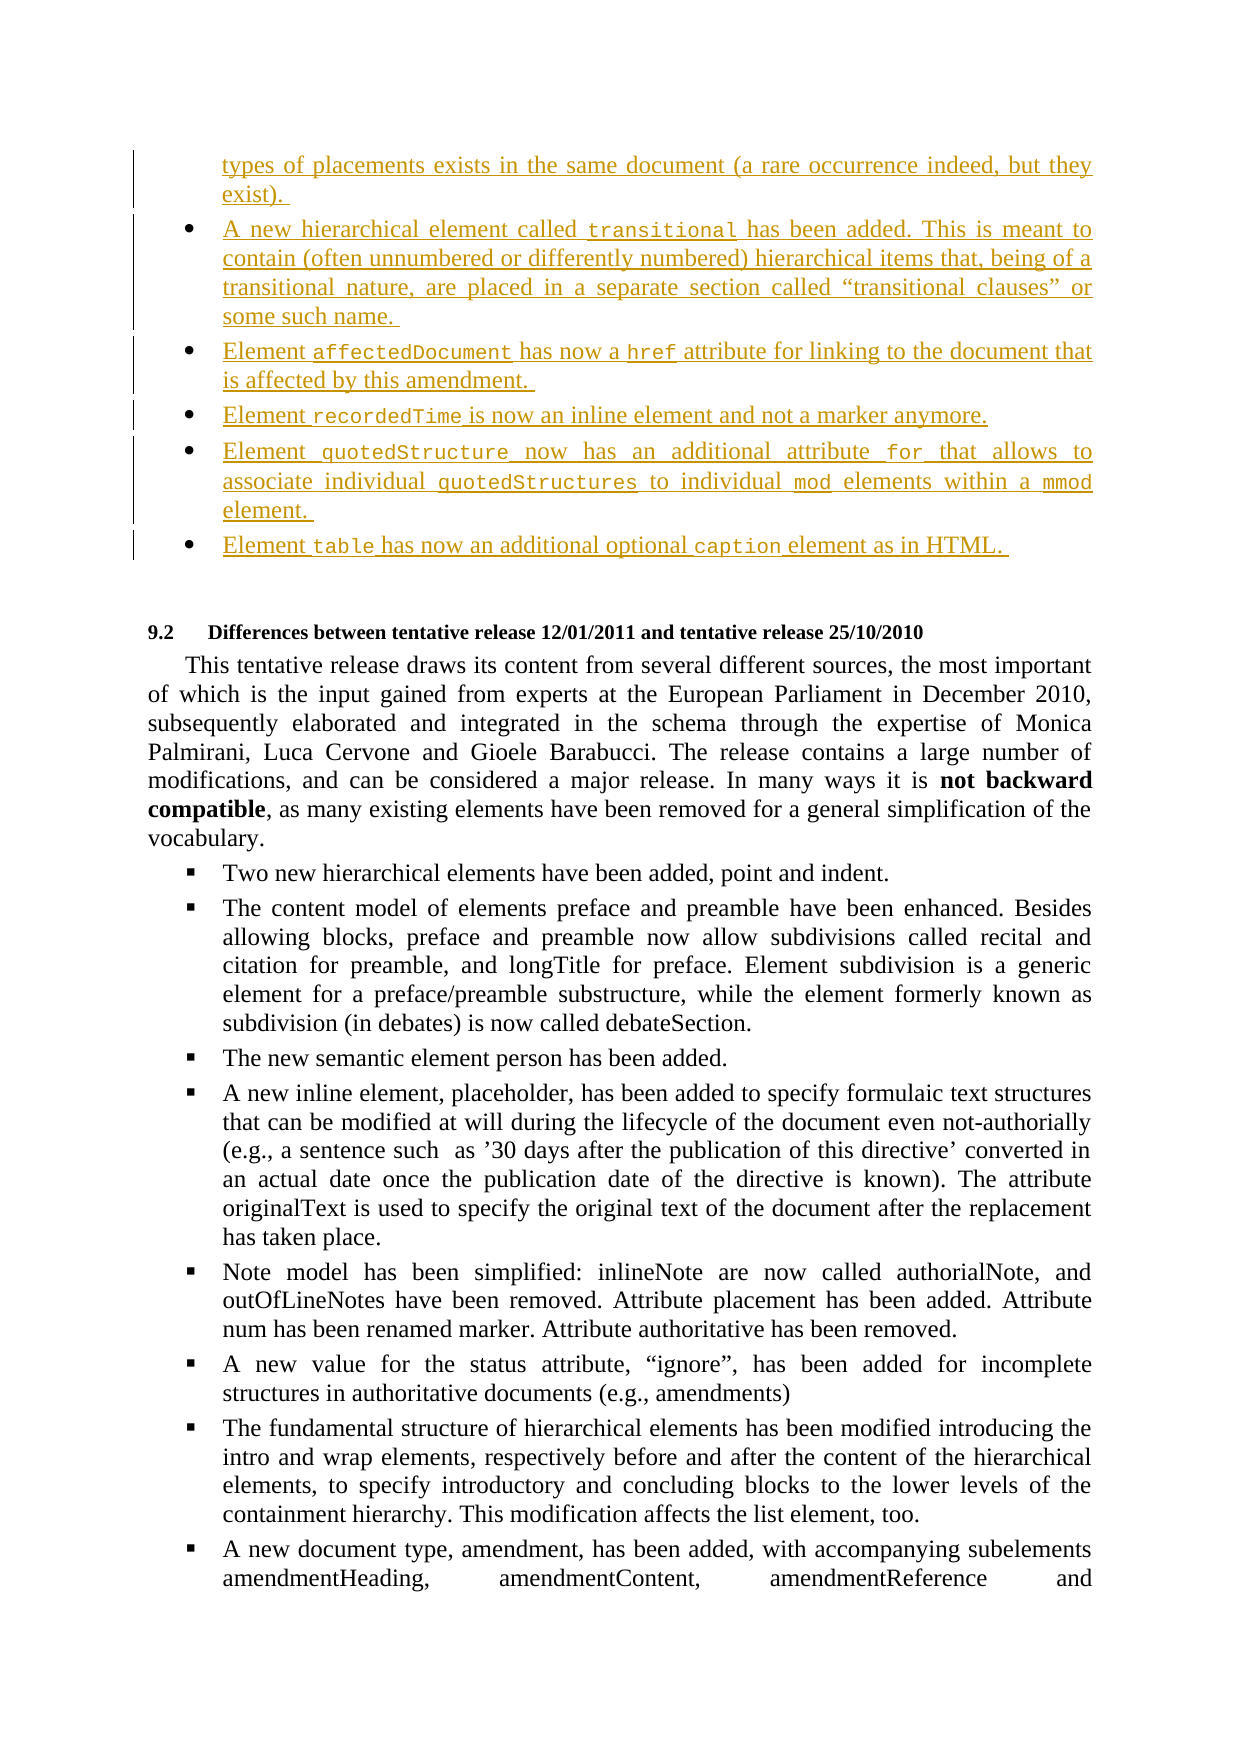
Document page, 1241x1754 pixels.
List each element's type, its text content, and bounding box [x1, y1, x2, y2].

list The content model of elements preface and preamble have been enhanced. Besides allowing blocks, preface and preamble now allow subdivisions called recital and citation for preamble, and longTitle for preface. Element subdivision is a generic element for a preface/preamble substructure, while the element formerly known as subdivision (in debates) is now called debateSection. [185, 893, 1092, 1037]
list A new inline element, placeholder, has been added to specify formulaic text structures that can be modified at will during the lifecycle of the document even not-authorially (e.g., a sentence such as ’30 days after the publication of this directive’ converted in an actual date once the publication date of the directive is known). The attribute originalText is used to specify the original text of the document after the replacement has taken place. [185, 1078, 1092, 1250]
list The fundamental structure of hierarchical elements has been modified introducing the intro and wrap elements, respectively before and after the content of the hierarchical elements, to specify introductory and concluding blocks to the lower levels of the containment hierarchy. This modification affects the list element, too. [185, 1413, 1092, 1528]
list Element table has now an additional optional caption element as in HTML. [185, 530, 1092, 560]
list Element recordedTime is now an inline element and not a marker anymore. [185, 400, 1092, 430]
list A new hierarchical element called transitional has been added. This is meant to contain (often unnumbered or differently numbered) hierarchical items that, being of a transitional nature, are placed in a separate section called “transitional clauses” or some such name. [185, 214, 1092, 329]
list Element affectedDocument has now a href attribute for linking to the document that is affected by this amendment. [185, 336, 1092, 394]
list Note model has been simplified: inlineNote are now called authorialNote, and outOfLineNotes have been removed. Attribute placement has been added. Attribute num has been renamed marker. Attribute authoritative has been removed. [185, 1257, 1092, 1343]
list A new value for the status attribute, “ignore”, has been added for incomplete structures in authoritative documents (e.g., amendments) [185, 1349, 1092, 1407]
text types of placements exists in the same document (a rare occurrence indeed, but they [222, 150, 1092, 175]
list Element quotedStructure now has an additional attribute for that allows to associate individual quotedStructures to individual mod elements within a mmod element. [185, 436, 1092, 524]
list The new semantic element person has been added. [185, 1043, 1092, 1072]
text This tentative release draws its content from several different sources, the most important of which is the input gained from experts at the European Parliament in December 2010, subsequently elaborated and integrated in the schema through the expertise of Monica Palmirani, Luca Cervone and Gioele Barabucci. The release contains a large number of modifications, and can be considered a major release. In many ways it is not backward compatible, as many existing elements have been removed for a general simplification of the vocabulary. [148, 650, 1092, 852]
list Two new hierarchical elements have been added, point and indent. [185, 858, 1092, 887]
subtitle Differences between tentative release 12/01/2011 and tentative release 25/10/2010 [148, 620, 1092, 644]
text exist). [222, 176, 1092, 207]
list A new document type, amendment, has been added, with accompanying subelements amendmentHeading, amendmentContent, amendmentReference and [185, 1534, 1092, 1592]
